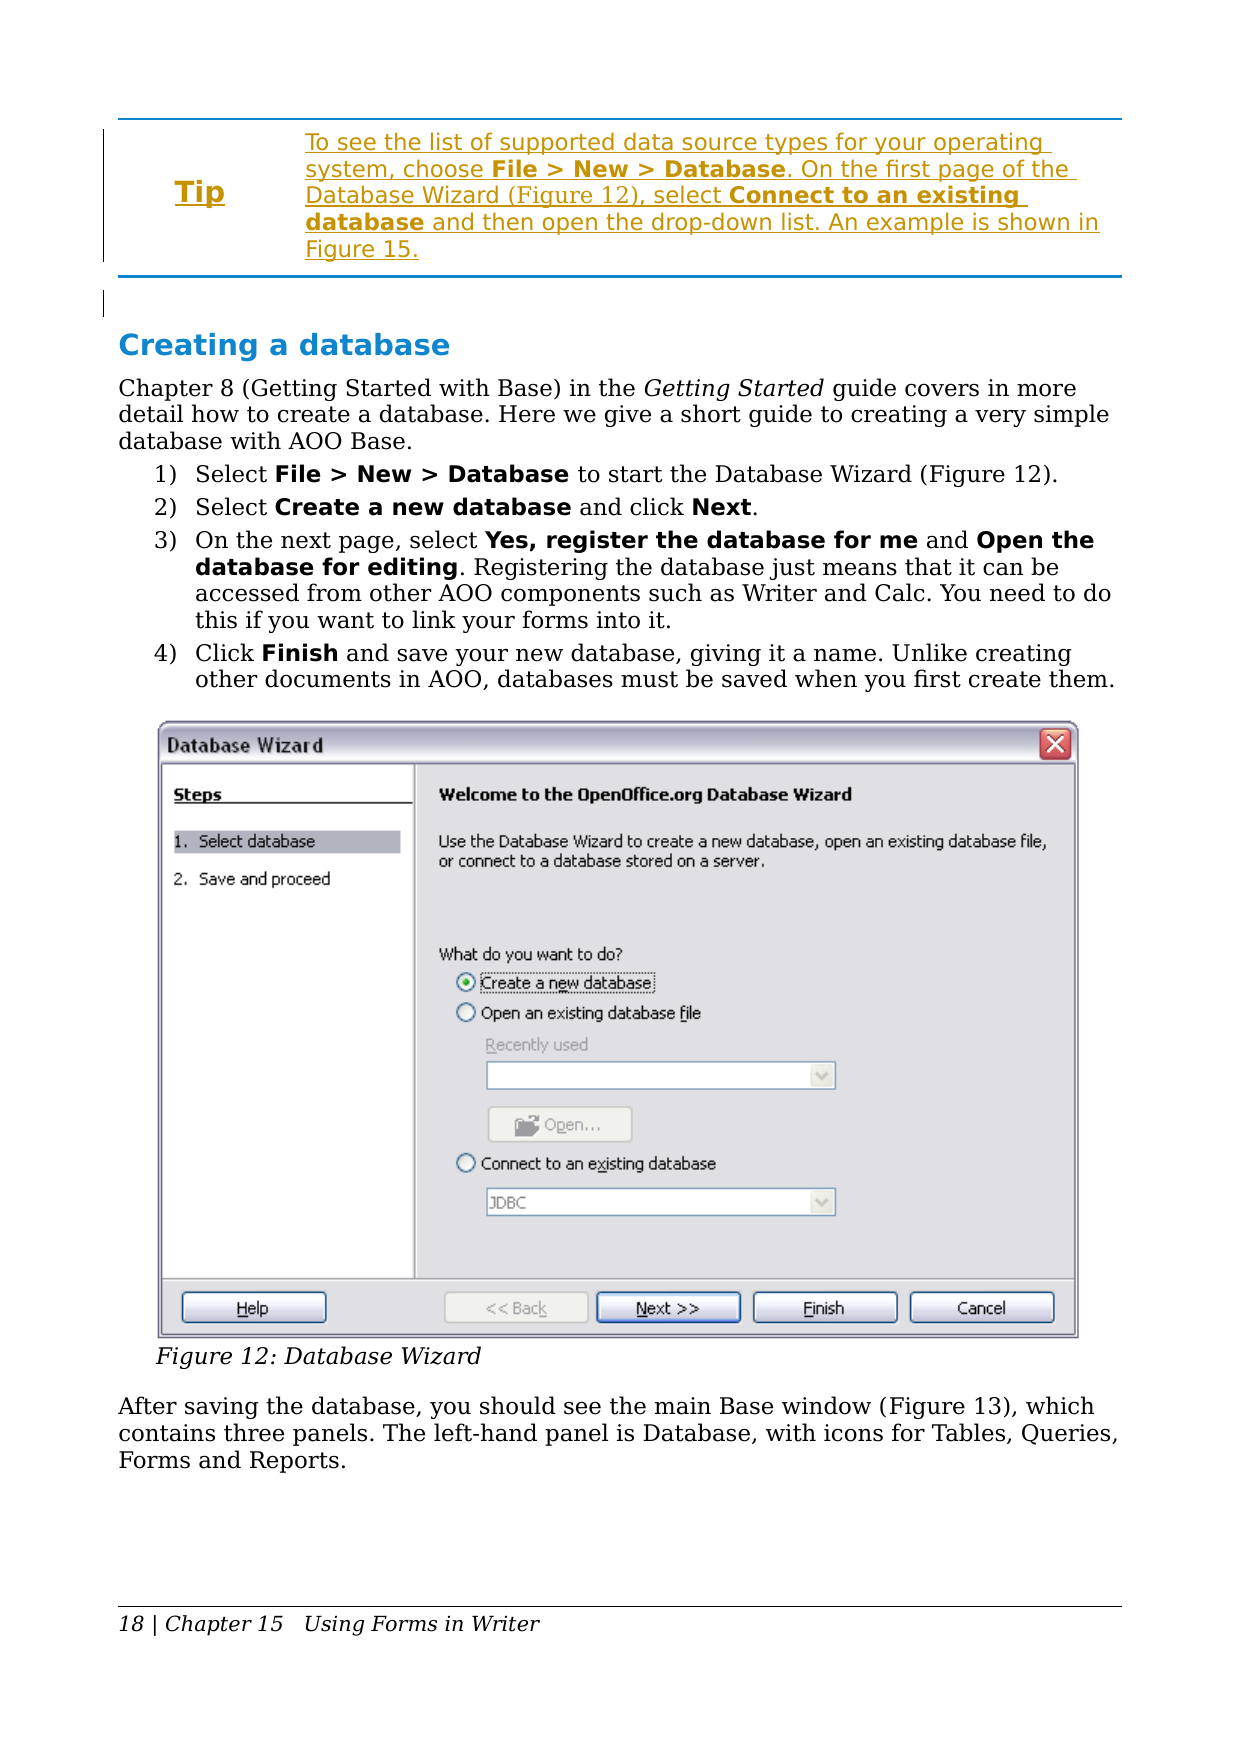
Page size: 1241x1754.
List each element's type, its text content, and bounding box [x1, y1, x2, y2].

list Select File > New > Database to start the Database Wizard (Figure 12). [177, 461, 1122, 488]
text After saving the database, you should see the main Base window (Figure 13), which contains three panels. The left-hand panel is Database, with icons for Tables, Queries, Forms and Reports. [118, 1393, 1122, 1473]
picture [155, 718, 1082, 1343]
list On the next page, select Yes, register the database for me and Open the database for editing. Registering the database just means that it can be accessed from other AOO components such as Writer and Calc. You need to do this if you want to link your forms into it. [177, 527, 1122, 634]
table_header To see the list of supported data source types for your operating system, choose File > New > Database. On the first page of the Database Wizard (Figure 12), select Connect to an existing database and then open the drop-down list. An example is shown in Figure 15. [281, 120, 1122, 275]
subtitle Creating a database [118, 328, 1122, 362]
text Figure 12: Database Wizard [156, 718, 1084, 1369]
list Click Finish and save your new database, giving it a name. Unlike creating other documents in AOO, databases must be saved when you first create them. [177, 640, 1122, 693]
list Chapter 8 (Getting Started with Base) in the Getting Started guide covers in more detail how to create a database. Here we give a short guide to creating a very simple database with AOO Base. [118, 375, 1122, 455]
list Select Create a new database and click Next. [177, 494, 1122, 521]
table_header Tip [118, 120, 281, 275]
